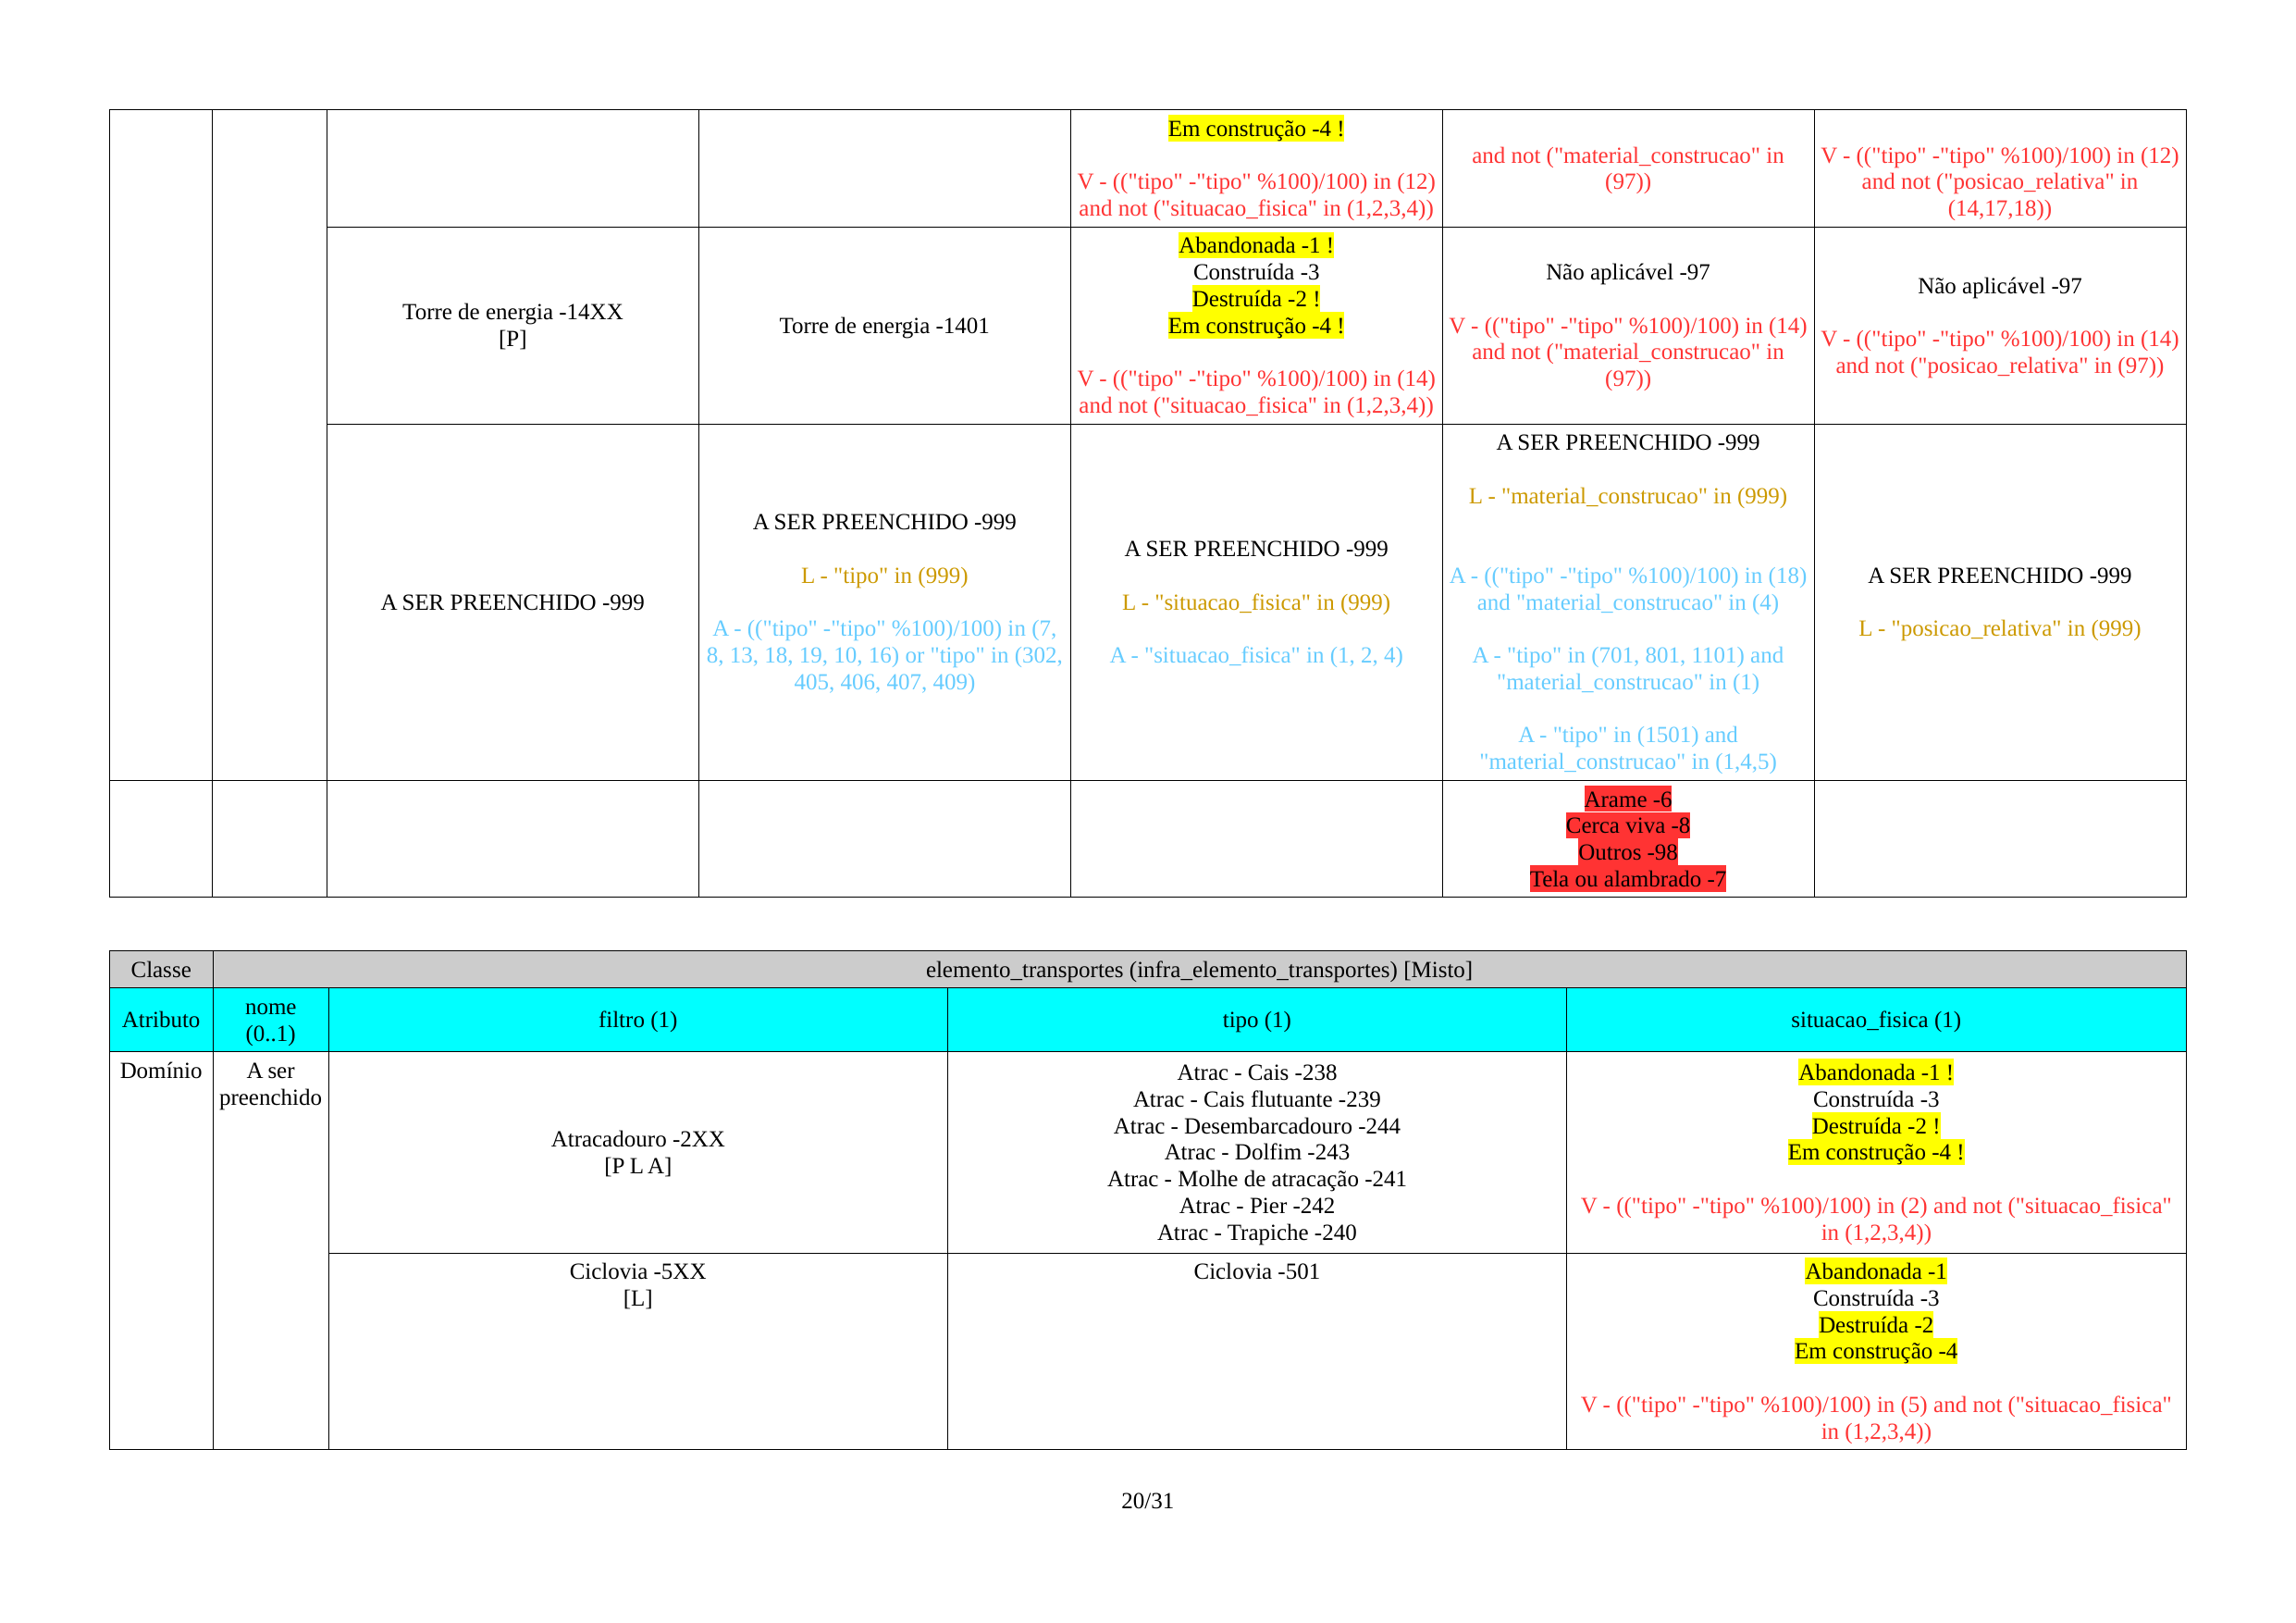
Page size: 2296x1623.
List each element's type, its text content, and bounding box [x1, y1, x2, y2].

table_cell [110, 110, 212, 780]
table_cell Não aplicável -97 V - (("tipo" -"tipo" %100)/100) in (14) and not ("posicao_relativa" in (97)) [1815, 228, 2186, 423]
table_cell Arame -6 Cerca viva -8 Outros -98 Tela ou alambrado -7 [1443, 781, 1814, 897]
table_cell V - (("tipo" -"tipo" %100)/100) in (12) and not ("posicao_relativa" in (14,17,18)) [1815, 110, 2186, 227]
table_cell Em construção -4 ! V - (("tipo" -"tipo" %100)/100) in (12) and not ("situacao_fisica" in (1,2,3,4)) [1071, 110, 1442, 227]
table_cell [327, 781, 698, 897]
table_cell Não aplicável -97 V - (("tipo" -"tipo" %100)/100) in (14) and not ("material_construcao" in (97)) [1443, 228, 1814, 423]
table_cell Ciclovia -5XX [L] [329, 1254, 947, 1449]
table_cell A SER PREENCHIDO -999 L - "posicao_relativa" in (999) [1815, 425, 2186, 780]
table_cell [1815, 781, 2186, 897]
table_cell A SER PREENCHIDO -999 L - "situacao_fisica" in (999) A - "situacao_fisica" in (1, 2, 4) [1071, 425, 1442, 780]
table_cell [327, 110, 698, 227]
table_cell Abandonada -1 ! Construída -3 Destruída -2 ! Em construção -4 ! V - (("tipo" -"tipo" %100)/100) in (14) and not ("situacao_fisica" in (1,2,3,4)) [1071, 228, 1442, 423]
table_cell Abandonada -1 ! Construída -3 Destruída -2 ! Em construção -4 ! V - (("tipo" -"tipo" %100)/100) in (2) and not ("situacao_fisica" in (1,2,3,4)) [1567, 1052, 2186, 1252]
table_cell Torre de energia -1401 [699, 228, 1070, 423]
table_cell Abandonada -1 Construída -3 Destruída -2 Em construção -4 V - (("tipo" -"tipo" %100)/100) in (5) and not ("situacao_fisica" in (1,2,3,4)) [1567, 1254, 2186, 1449]
table_cell Domínio [110, 1052, 213, 1449]
table_cell A SER PREENCHIDO -999 [327, 425, 698, 780]
table_cell [699, 781, 1070, 897]
table_cell and not ("material_construcao" in (97)) [1443, 110, 1814, 227]
table_cell nome (0..1) [214, 988, 328, 1051]
table_header Classe [110, 951, 213, 987]
table_cell tipo (1) [948, 988, 1566, 1051]
table_cell Atracadouro -2XX [P L A] [329, 1052, 947, 1252]
table_cell [1071, 781, 1442, 897]
table_cell A SER PREENCHIDO -999 L - "tipo" in (999) A - (("tipo" -"tipo" %100)/100) in (7, 8, 13, 18, 19, 10, 16) or "tipo" in (302, 405, 406, 407, 409) [699, 425, 1070, 780]
table_cell situacao_fisica (1) [1567, 988, 2186, 1051]
table_cell [699, 110, 1070, 227]
table_cell [213, 781, 327, 897]
table_cell [110, 781, 212, 897]
table_header elemento_transportes (infra_elemento_transportes) [Misto] [214, 951, 2186, 987]
table_cell Ciclovia -501 [948, 1254, 1566, 1449]
table_cell Torre de energia -14XX [P] [327, 228, 698, 423]
table_cell Atrac - Cais -238 Atrac - Cais flutuante -239 Atrac - Desembarcadouro -244 Atrac - Dolfim -243 Atrac - Molhe de atracação -241 Atrac - Pier -242 Atrac - Trapiche -240 [948, 1052, 1566, 1252]
table_cell filtro (1) [329, 988, 947, 1051]
table_cell A ser preenchido [214, 1052, 328, 1449]
table_cell Atributo [110, 988, 213, 1051]
table_cell [213, 110, 327, 780]
table_cell A SER PREENCHIDO -999 L - "material_construcao" in (999) A - (("tipo" -"tipo" %100)/100) in (18) and "material_construcao" in (4) A - "tipo" in (701, 801, 1101) and "material_construcao" in (1) A - "tipo" in (1501) and "material_construcao" in (1,4,5) [1443, 425, 1814, 780]
